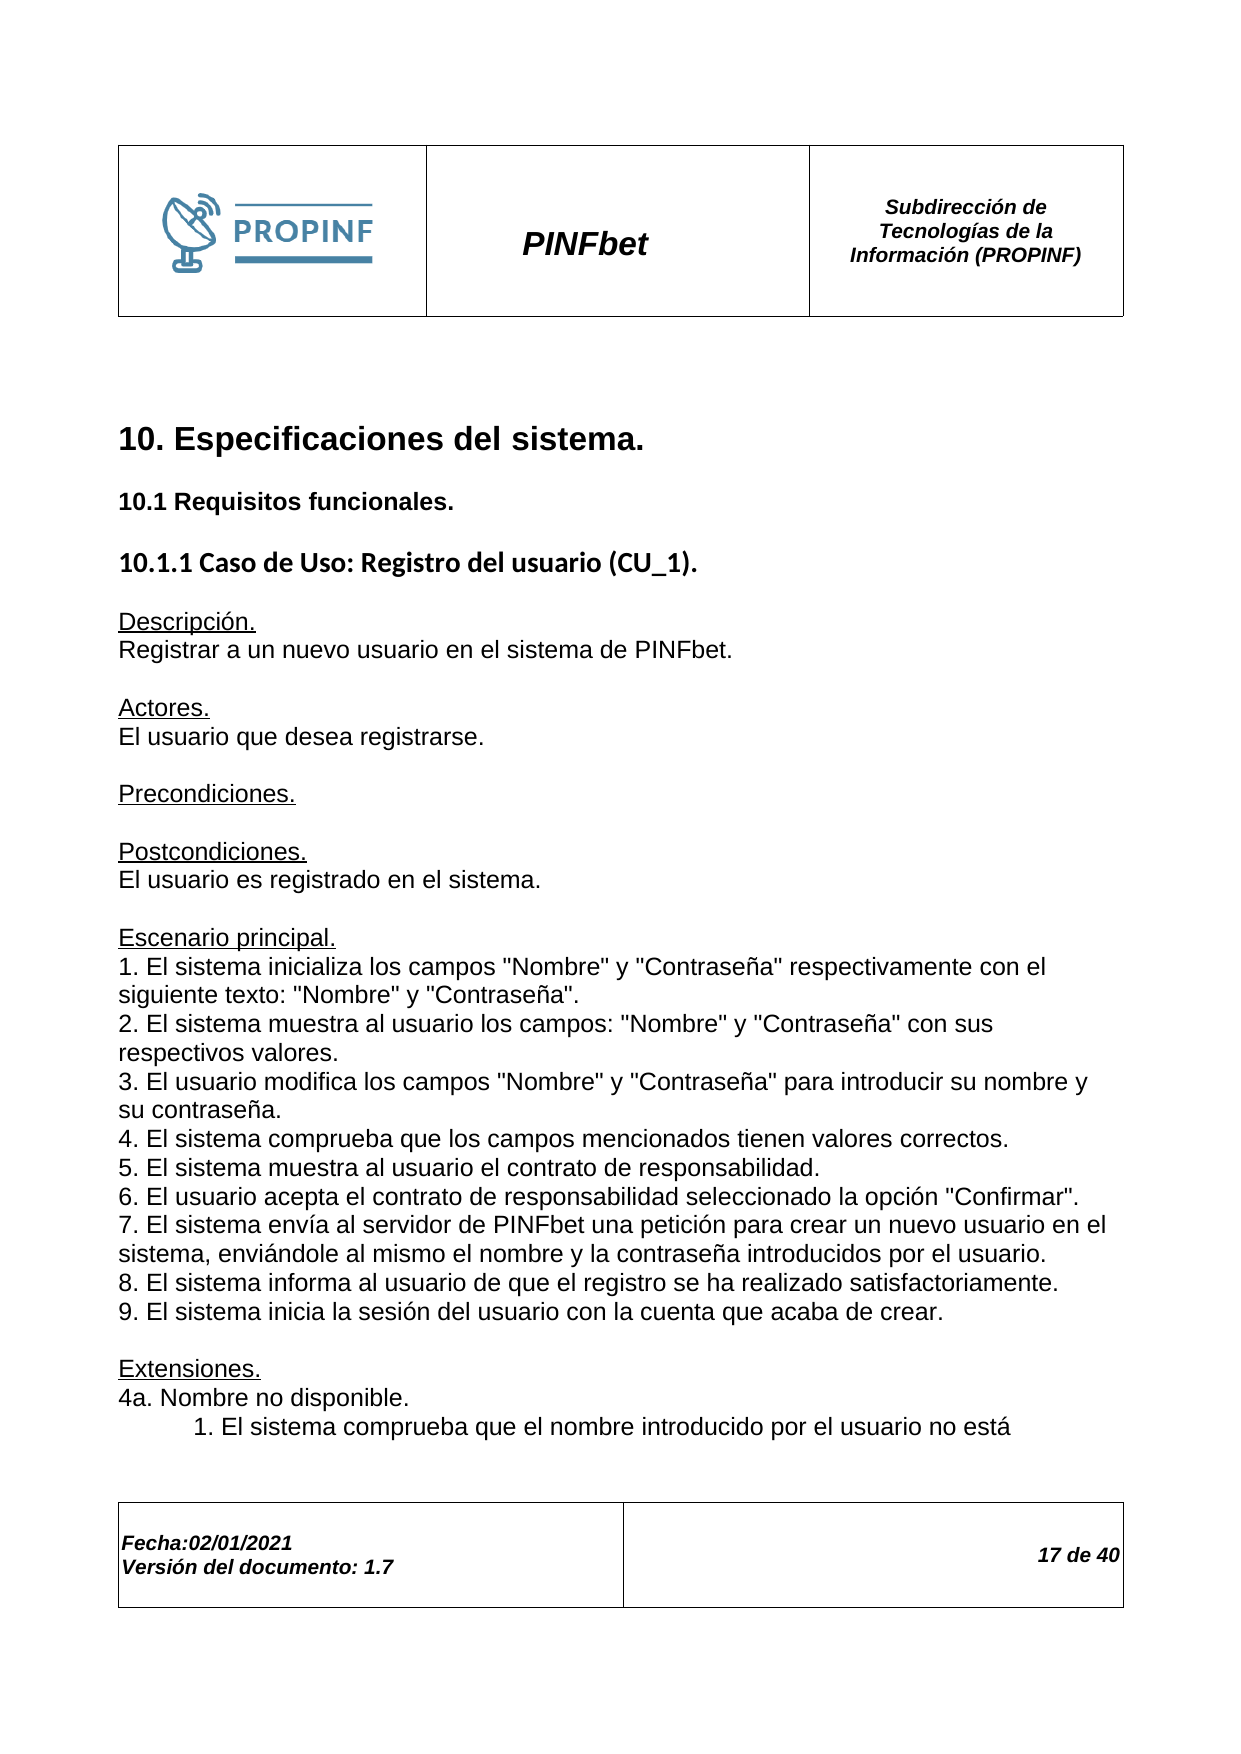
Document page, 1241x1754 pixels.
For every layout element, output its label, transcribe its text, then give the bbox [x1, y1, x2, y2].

text 1. El sistema inicializa los campos "Nombre" y "Contraseña" respectivamente con el siguiente texto: "Nombre" y "Contraseña". [118, 951, 1122, 1009]
text 4. El sistema comprueba que los campos mencionados tienen valores correctos. [118, 1124, 1122, 1153]
text 8. El sistema informa al usuario de que el registro se ha realizado satisfactoriamente. [118, 1268, 1122, 1296]
text 9. El sistema inicia la sesión del usuario con la cuenta que acaba de crear. [118, 1296, 1122, 1325]
text Precondiciones. [118, 779, 1122, 808]
text 5. El sistema muestra al usuario el contrato de responsabilidad. [118, 1153, 1122, 1181]
text El usuario que desea registrarse. [118, 721, 1122, 750]
text Actores. [118, 693, 1122, 721]
text 1. El sistema comprueba que el nombre introducido por el usuario no está [118, 1411, 1122, 1440]
text Escenario principal. [118, 923, 1122, 951]
text Registrar a un nuevo usuario en el sistema de PINFbet. [118, 635, 1122, 664]
text 10.1.1 Caso de Uso: Registro del usuario (CU_1). [118, 544, 1122, 580]
text Descripción. [118, 606, 1122, 635]
text El usuario es registrado en el sistema. [118, 865, 1122, 894]
text 4a. Nombre no disponible. [118, 1383, 1122, 1411]
text 10.1 Requisitos funcionales. [118, 487, 1122, 516]
text Extensiones. [118, 1354, 1122, 1383]
text 6. El usuario acepta el contrato de responsabilidad seleccionado la opción "Confirmar". [118, 1181, 1122, 1210]
text 7. El sistema envía al servidor de PINFbet una petición para crear un nuevo usuario en el sistema, enviándole al mismo el nombre y la contraseña introducidos por el usuario. [118, 1210, 1122, 1268]
text 10. Especificaciones del sistema. [118, 419, 1122, 458]
picture [126, 170, 414, 301]
text Postcondiciones. [118, 836, 1122, 865]
text 2. El sistema muestra al usuario los campos: "Nombre" y "Contraseña" con sus respectivos valores. [118, 1009, 1122, 1066]
text 3. El usuario modifica los campos "Nombre" y "Contraseña" para introducir su nombre y su contraseña. [118, 1066, 1122, 1124]
